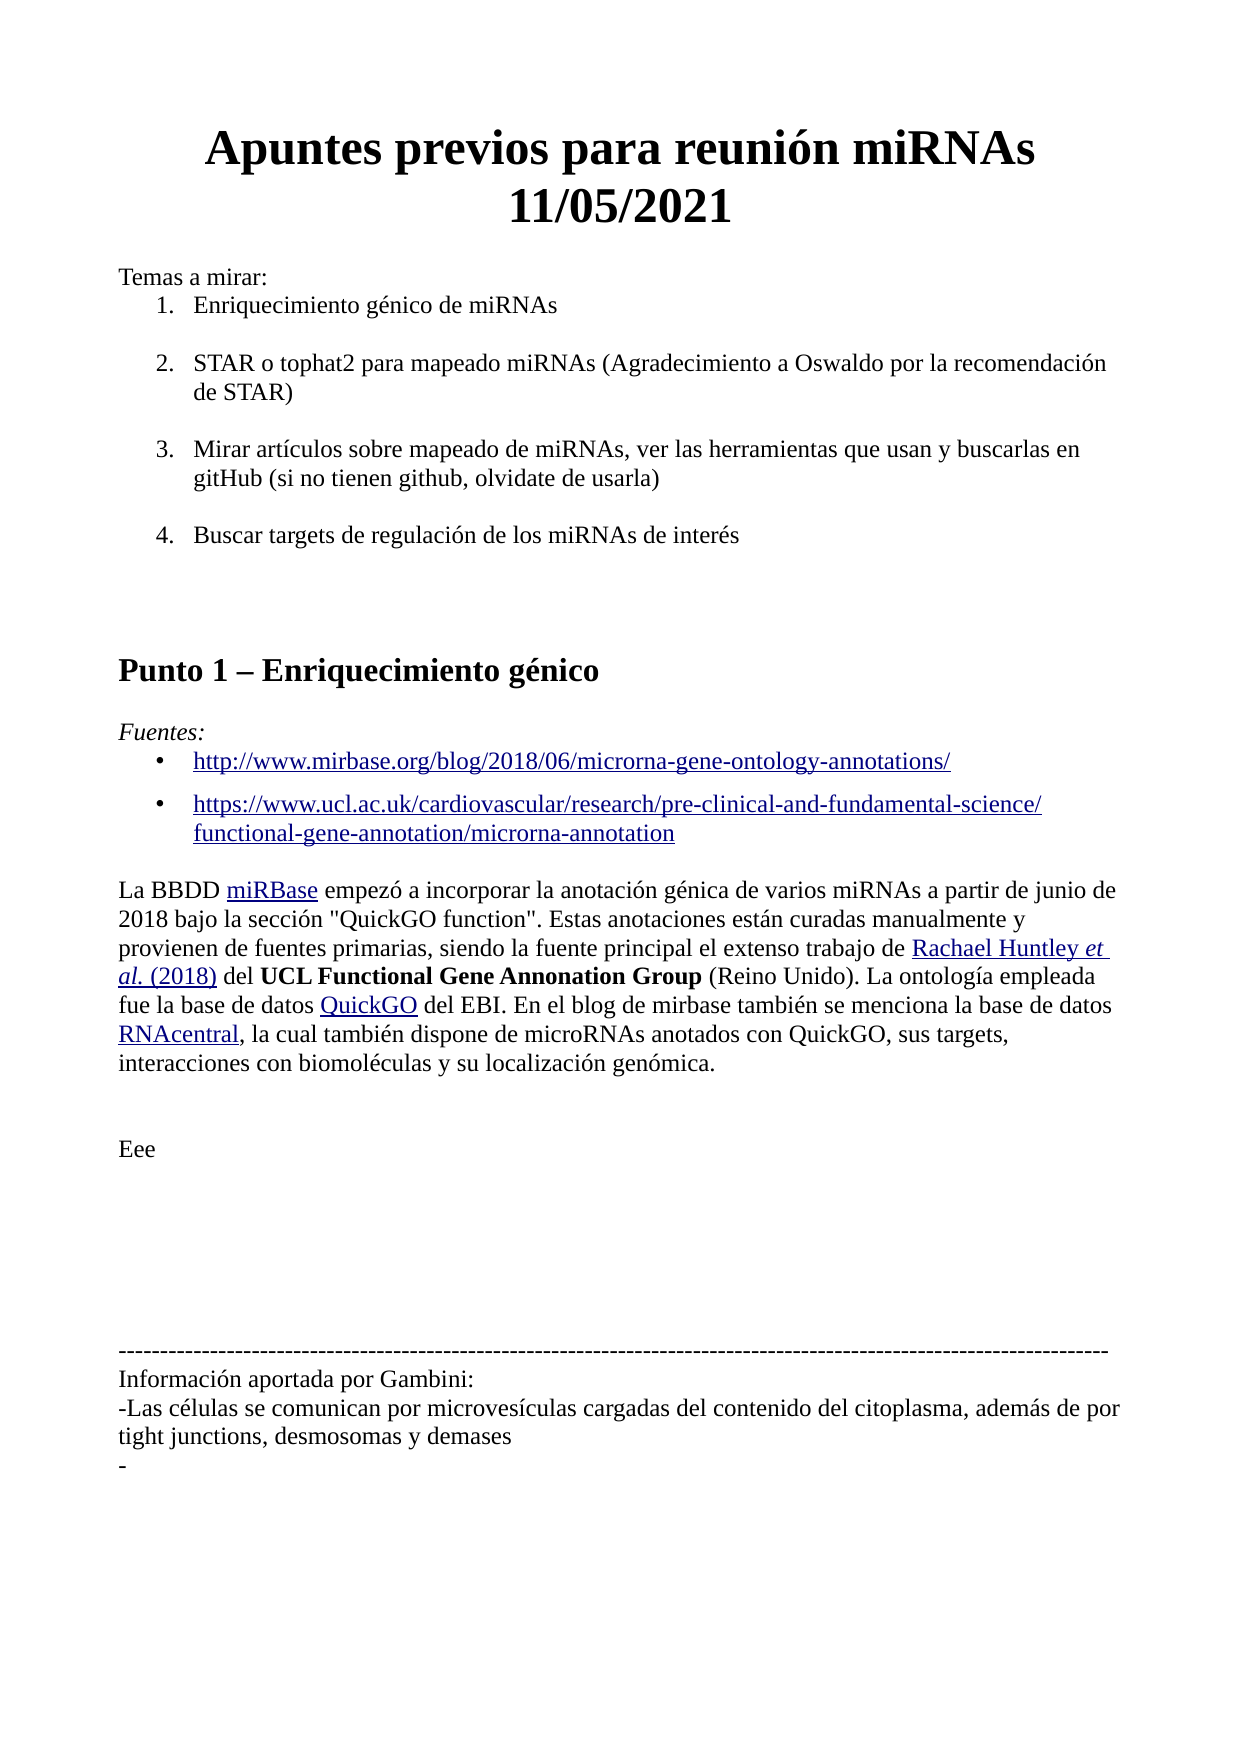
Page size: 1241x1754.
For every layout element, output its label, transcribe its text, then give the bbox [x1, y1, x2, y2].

text ----------------------------------------------------------------------------------------------------------------------- [118, 1335, 1122, 1364]
list https://www.ucl.ac.uk/cardiovascular/research/pre-clinical-and-fundamental-science/functional-gene-annotation/microrna-annotation [156, 789, 1122, 846]
text - [118, 1450, 1122, 1479]
list Enriquecimiento génico de miRNAs [156, 291, 1122, 319]
list Buscar targets de regulación de los miRNAs de interés [156, 521, 1122, 549]
list STAR o tophat2 para mapeado miRNAs (Agradecimiento a Oswaldo por la recomendación de STAR) [156, 348, 1122, 406]
text Temas a mirar: [118, 262, 1122, 291]
list Mirar artículos sobre mapeado de miRNAs, ver las herramientas que usan y buscarlas en gitHub (si no tienen github, olvidate de usarla) [156, 434, 1122, 492]
text Eee [118, 1134, 1122, 1163]
text La BBDD miRBase empezó a incorporar la anotación génica de varios miRNAs a partir de junio de 2018 bajo la sección "QuickGO function". Estas anotaciones están curadas manualmente y provienen de fuentes primarias, siendo la fuente principal el extenso trabajo de Rachael Huntley et al. (2018) del UCL Functional Gene Annonation Group (Reino Unido). La ontología empleada fue la base de datos QuickGO del EBI. En el blog de mirbase también se menciona la base de datos RNAcentral, la cual también dispone de microRNAs anotados con QuickGO, sus targets, interacciones con biomoléculas y su localización genómica. [118, 875, 1122, 1076]
text Apuntes previos para reunión miRNAs 11/05/2021 [118, 118, 1122, 233]
text Información aportada por Gambini: [118, 1364, 1122, 1393]
text Punto 1 – Enriquecimiento génico [118, 650, 1122, 688]
text -Las células se comunican por microvesículas cargadas del contenido del citoplasma, además de por tight junctions, desmosomas y demases [118, 1393, 1122, 1450]
text Fuentes: [118, 717, 1122, 746]
list http://www.mirbase.org/blog/2018/06/microrna-gene-ontology-annotations/ [156, 746, 1122, 774]
